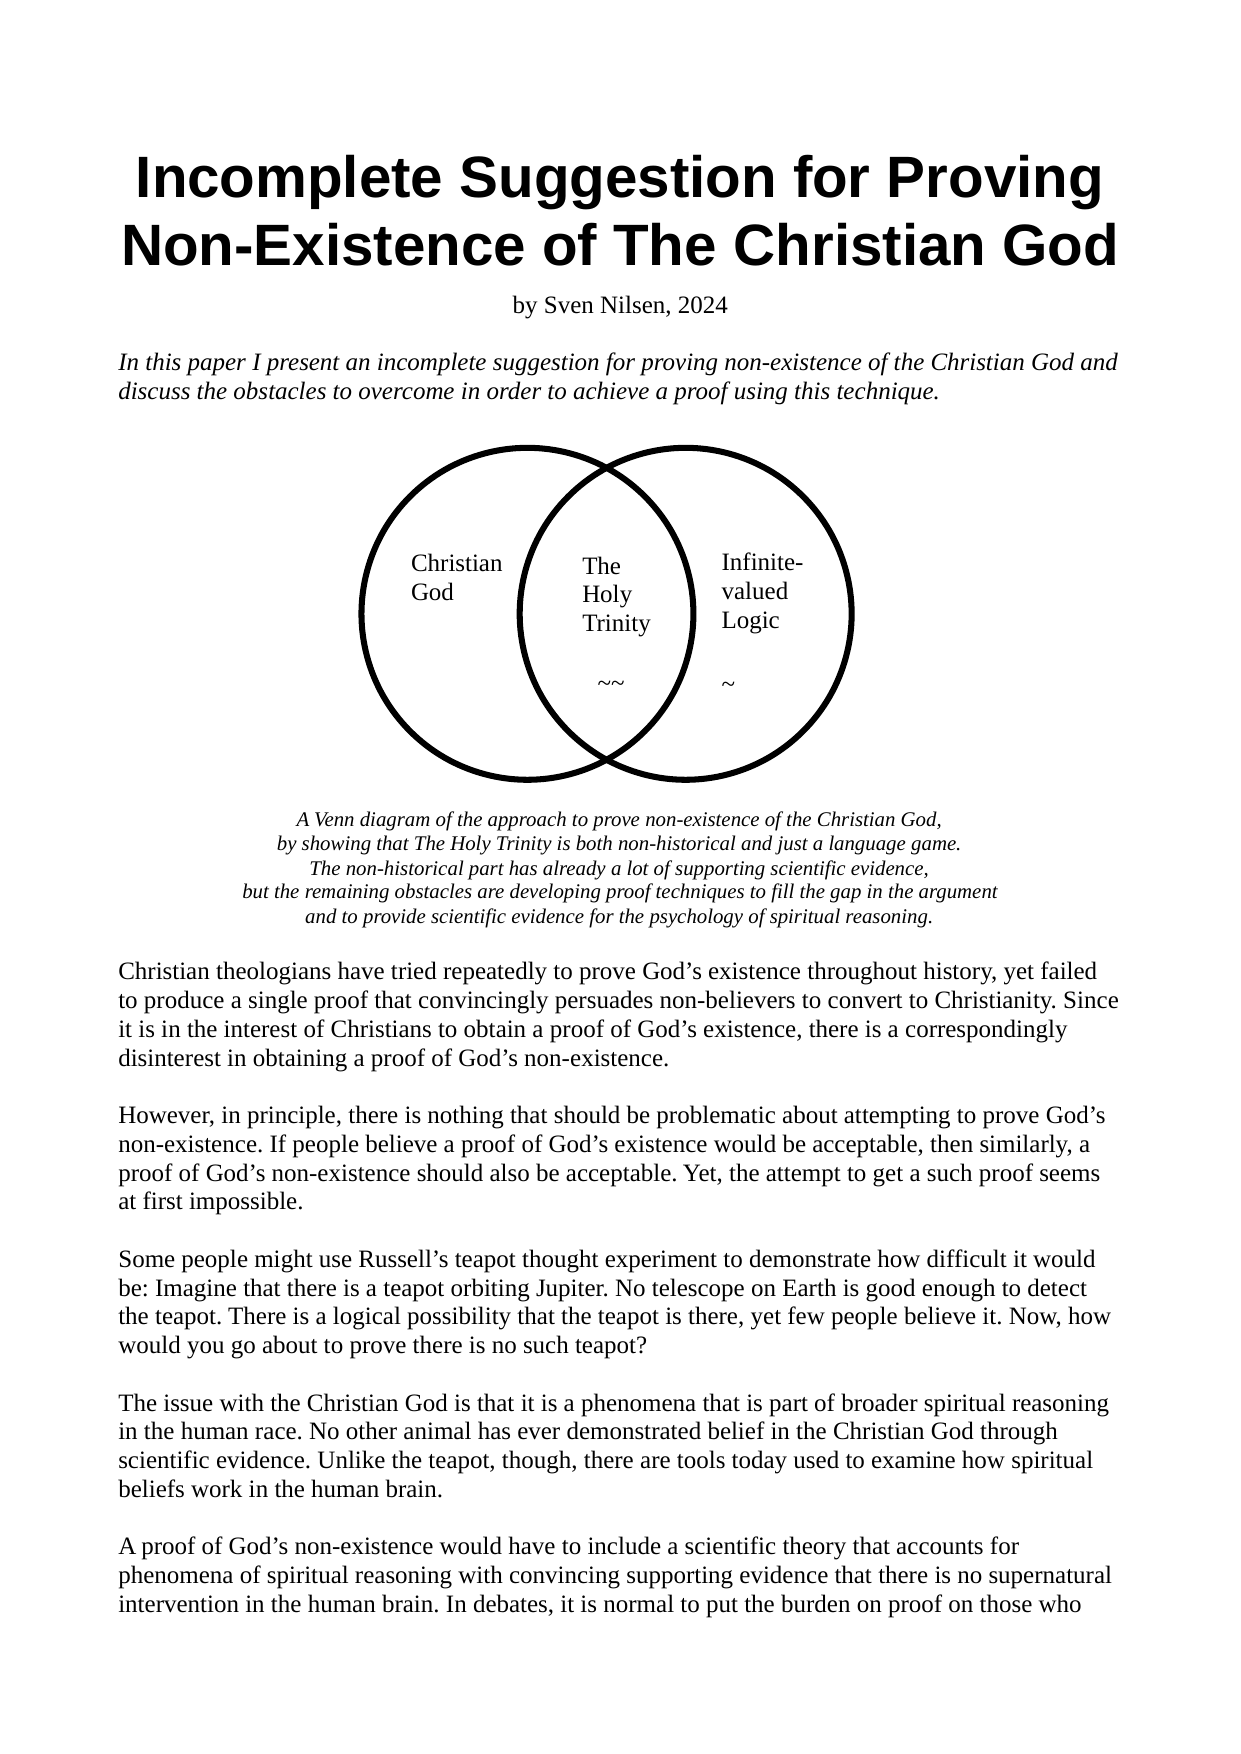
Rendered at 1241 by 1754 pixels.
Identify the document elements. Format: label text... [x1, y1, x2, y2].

text Some people might use Russell’s teapot thought experiment to demonstrate how difficult it would be: Imagine that there is a teapot orbiting Jupiter. No telescope on Earth is good enough to detect the teapot. There is a logical possibility that the teapot is there, yet few people believe it. Now, how would you go about to prove there is no such teapot? [118, 1244, 1122, 1359]
text A Venn diagram of the approach to prove non-existence of the Christian God, by showing that The Holy Trinity is both non-historical and just a language game. The non-historical part has already a lot of supporting scientific evidence, but the remaining obstacles are developing proof techniques to fill the gap in the argument and to provide scientific evidence for the psychology of spiritual reasoning. [118, 807, 1122, 928]
title Incomplete Suggestion for Proving Non-Existence of The Christian God [118, 143, 1122, 277]
text by Sven Nilsen, 2024 [118, 290, 1122, 318]
text In this paper I present an incomplete suggestion for proving non-existence of the Christian God and discuss the obstacles to overcome in order to achieve a proof using this technique. [118, 347, 1122, 405]
text The issue with the Christian God is that it is a phenomena that is part of broader spiritual reasoning in the human race. No other animal has ever demonstrated belief in the Christian God through scientific evidence. Unlike the teapot, though, there are tools today used to examine how spiritual beliefs work in the human brain. [118, 1388, 1122, 1503]
text Christian theologians have tried repeatedly to prove God’s existence throughout history, yet failed to produce a single proof that convincingly persuades non-believers to convert to Christianity. Since it is in the interest of Christians to obtain a proof of God’s existence, there is a correspondingly disinterest in obtaining a proof of God’s non-existence. [118, 956, 1122, 1071]
text A proof of God’s non-existence would have to include a scientific theory that accounts for phenomena of spiritual reasoning with convincing supporting evidence that there is no supernatural intervention in the human brain. In debates, it is normal to put the burden on proof on those who [118, 1531, 1122, 1618]
text However, in principle, there is nothing that should be problematic about attempting to prove God’s non-existence. If people believe a proof of God’s existence would be acceptable, then similarly, a proof of God’s non-existence should also be acceptable. Yet, the attempt to get a such proof seems at first impossible. [118, 1100, 1122, 1215]
